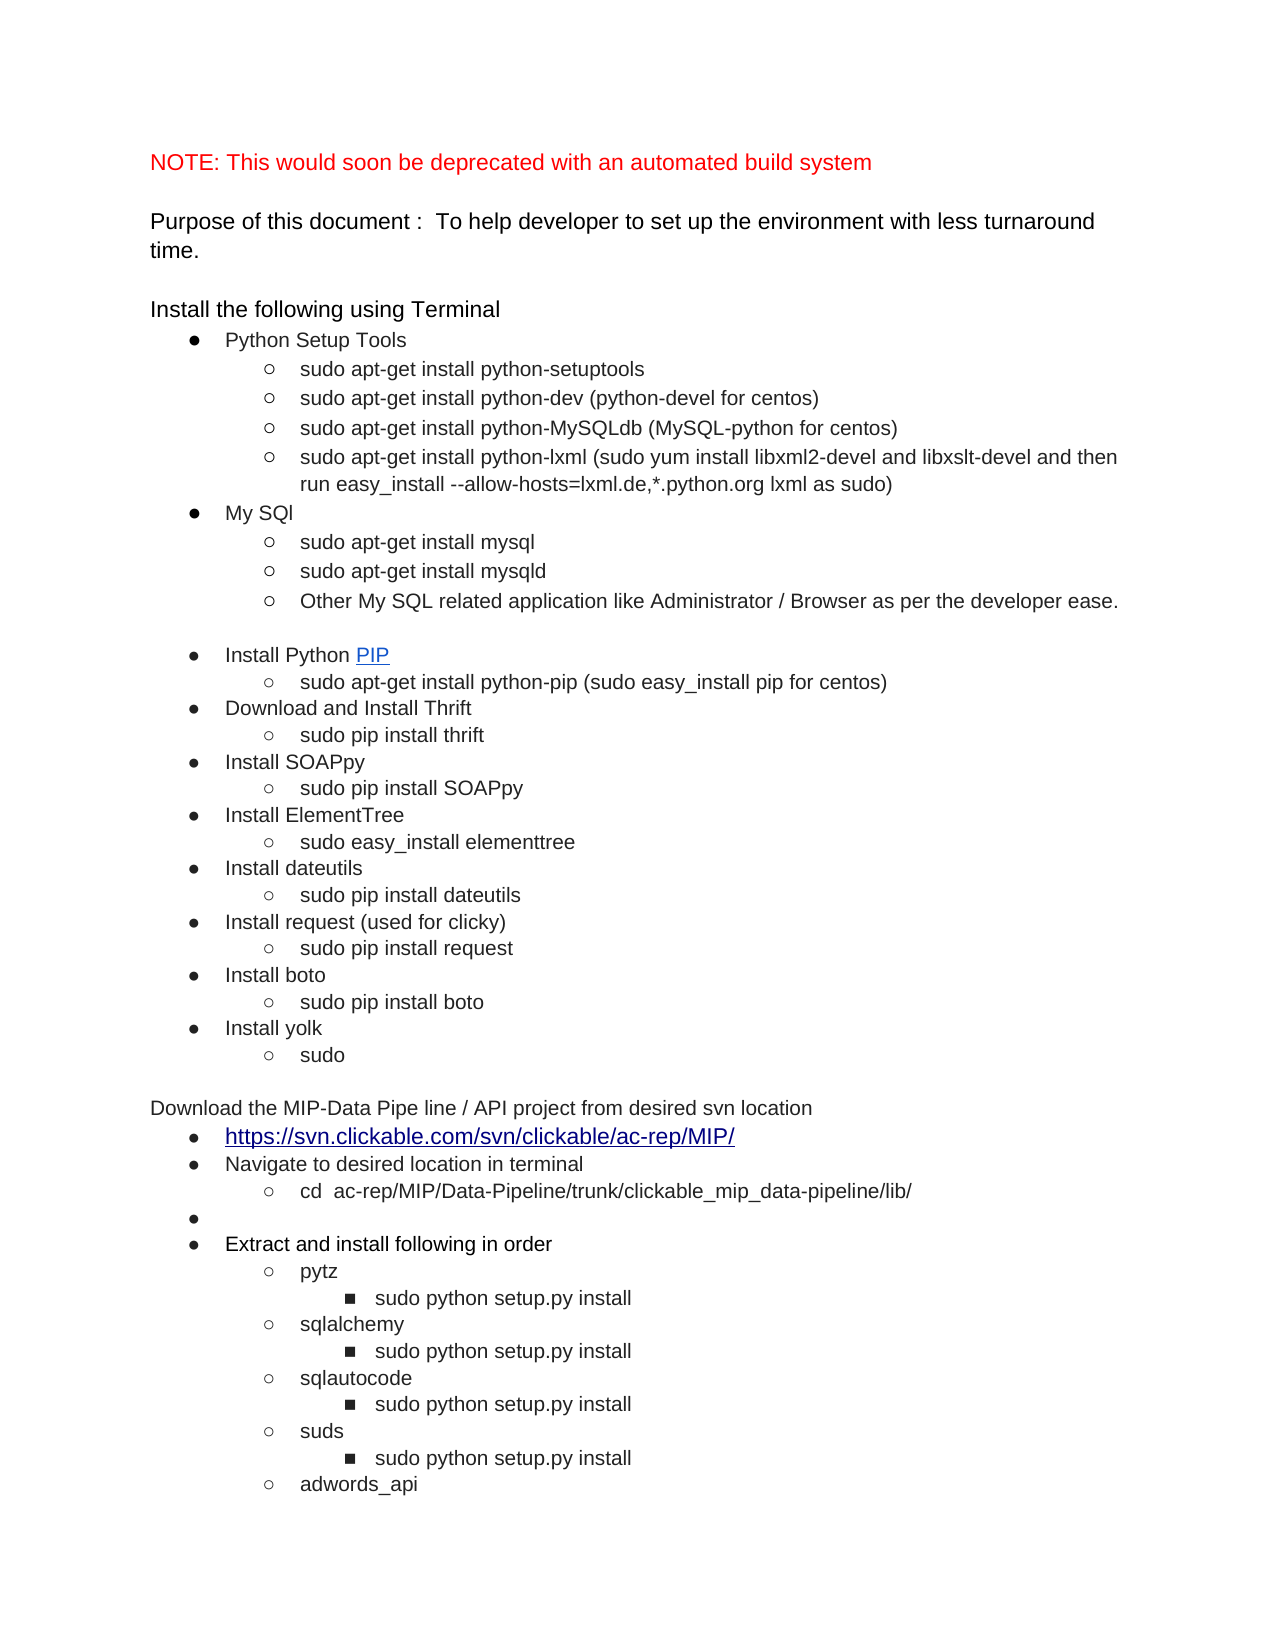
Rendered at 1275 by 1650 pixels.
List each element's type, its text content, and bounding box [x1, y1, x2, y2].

list https://svn.clickable.com/svn/clickable/ac-rep/MIP/ [187, 1124, 1125, 1149]
list My SQl [187, 499, 1125, 525]
list adwords_api [275, 1473, 1125, 1496]
list sudo apt-get install python-pip (sudo easy_install pip for centos) [275, 670, 1125, 693]
list Download and Install Thrift [200, 697, 1125, 720]
list sudo pip install SOAPpy [275, 777, 1125, 800]
list sudo apt-get install mysql [262, 529, 1125, 554]
list sudo pip install request [275, 937, 1125, 960]
list sudo [275, 1044, 1125, 1067]
list sudo apt-get install python-MySQLdb (MySQL-python for centos) [262, 414, 1125, 440]
text Install the following using Terminal [150, 297, 1125, 322]
list pytz [275, 1260, 1125, 1283]
list Navigate to desired location in terminal [200, 1153, 1125, 1176]
list sudo pip install thrift [275, 724, 1125, 747]
list Extract and install following in order [200, 1233, 1125, 1256]
list suds [275, 1420, 1125, 1443]
text NOTE: This would soon be deprecated with an automated build system [150, 150, 1125, 176]
list Install SOAPpy [200, 750, 1125, 773]
list sudo apt-get install mysqld [262, 558, 1125, 584]
list cd ac-rep/MIP/Data-Pipeline/trunk/clickable_mip_data-pipeline/lib/ [275, 1180, 1125, 1203]
list sudo python setup.py install [356, 1446, 1125, 1469]
list sudo pip install boto [275, 990, 1125, 1013]
list [150, 1446, 344, 1469]
list sqlautocode [275, 1366, 1125, 1389]
list sudo python setup.py install [356, 1286, 1125, 1309]
list Python Setup Tools [187, 326, 1125, 352]
list [150, 1393, 344, 1416]
list Install ElementTree [200, 804, 1125, 827]
list sudo easy_install elementtree [275, 830, 1125, 853]
list sudo pip install dateutils [275, 884, 1125, 907]
list [150, 1340, 344, 1363]
list sudo apt-get install python-setuptools [262, 356, 1125, 381]
list Install yolk [200, 1017, 1125, 1040]
list Other My SQL related application like Administrator / Browser as per the developer ease. [262, 588, 1125, 613]
list sudo python setup.py install [356, 1393, 1125, 1416]
text Download the MIP-Data Pipe line / API project from desired svn location [150, 1097, 1125, 1120]
list sqlalchemy [275, 1313, 1125, 1336]
list sudo python setup.py install [356, 1340, 1125, 1363]
list Install Python PIP [200, 644, 1125, 667]
list sudo apt-get install python-dev (python-devel for centos) [262, 385, 1125, 411]
list Install request (used for clicky) [200, 910, 1125, 933]
list Install dateutils [200, 857, 1125, 880]
list Install boto [200, 964, 1125, 987]
list [150, 1286, 344, 1309]
list sudo apt-get install python-lxml (sudo yum install libxml2-devel and libxslt-devel and then run easy_install --allow-hosts=lxml.de,*.python.org lxml as sudo) [262, 444, 1125, 496]
text Purpose of this document : To help developer to set up the environment with less turnaround time. [150, 209, 1125, 264]
